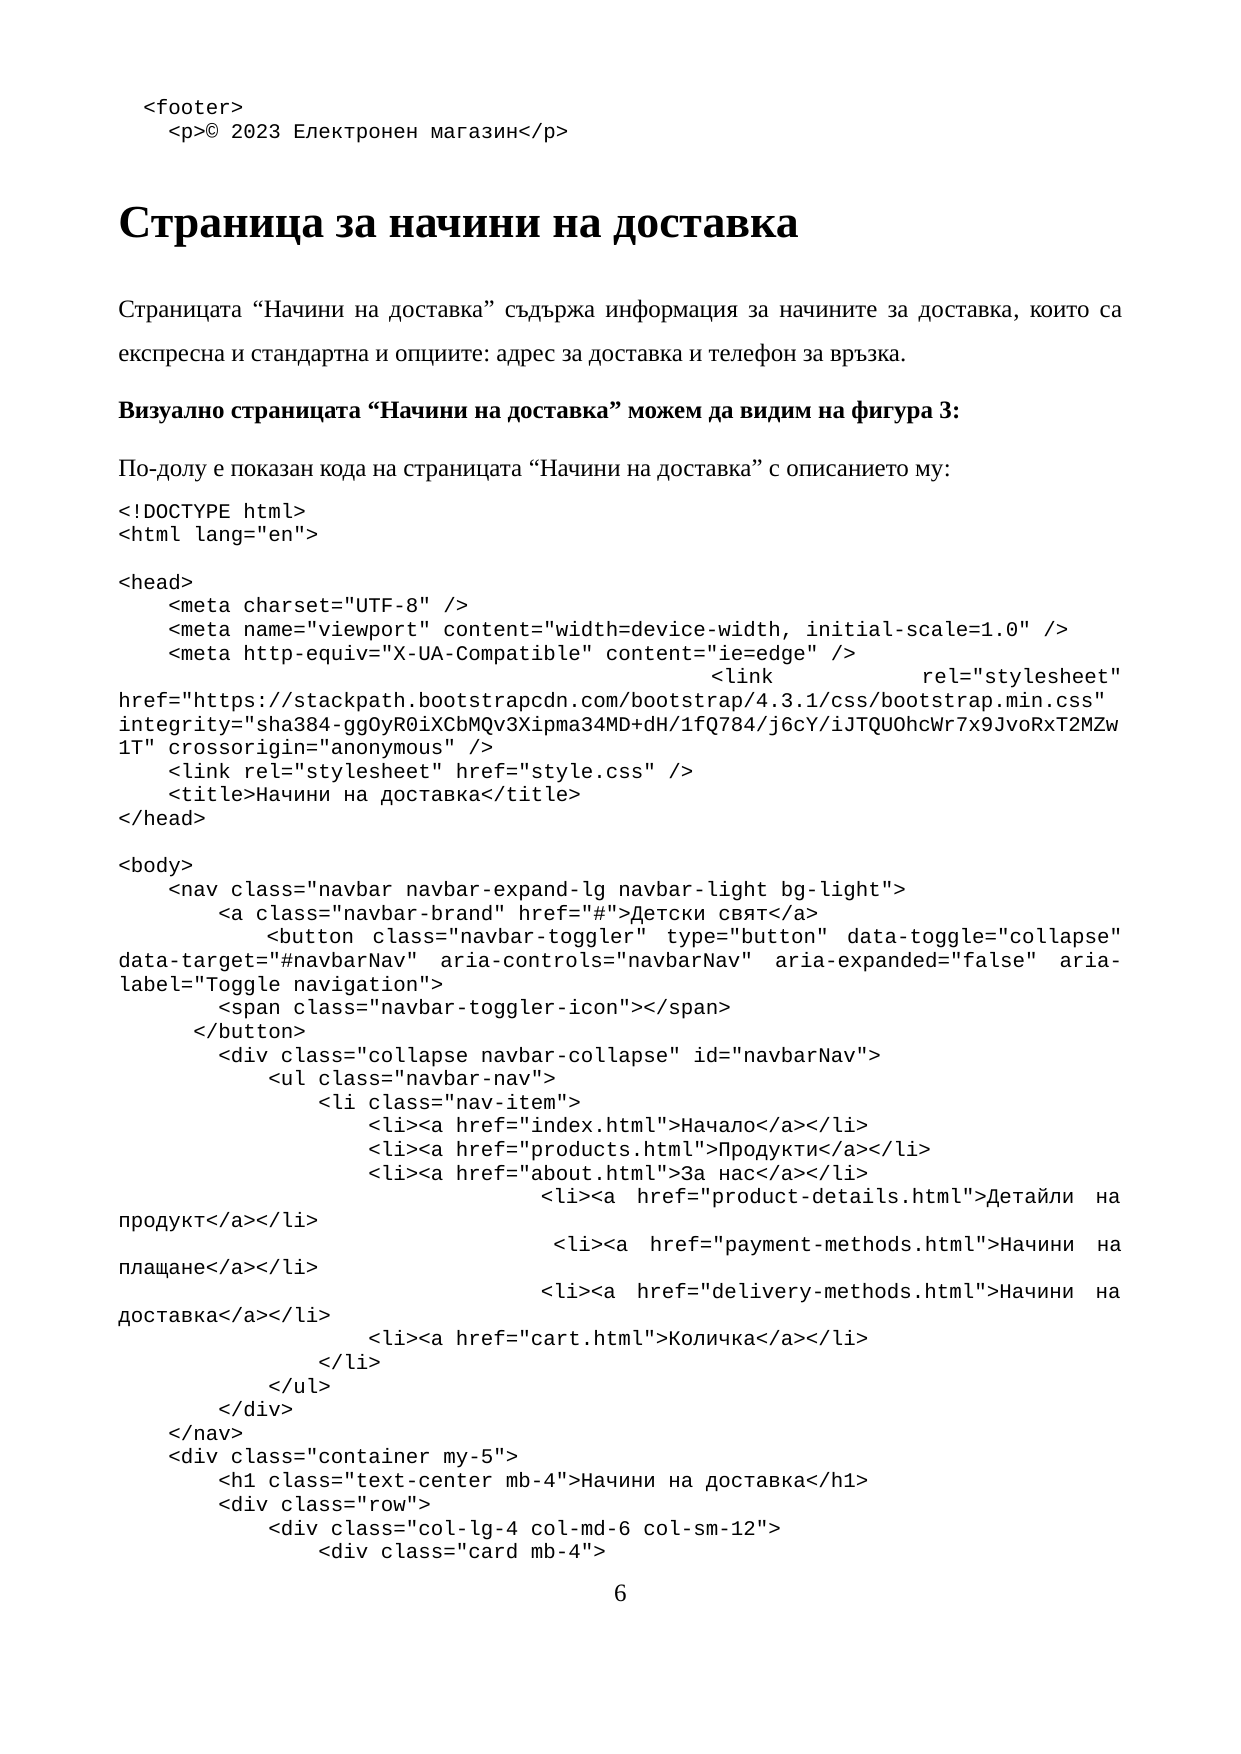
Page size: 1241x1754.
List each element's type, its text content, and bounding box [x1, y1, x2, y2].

text <li><a href="products.html">Продукти</a></li> [118, 1139, 1122, 1163]
text <li><a href="cart.html">Количка</a></li> [118, 1328, 1122, 1352]
text Страницата “Начини на доставка” съдържа информация за начините за доставка, които са експресна и стандартна и опциите: адрес за доставка и телефон за връзка. [118, 294, 1122, 366]
text <span class="navbar-toggler-icon"></span> [118, 997, 1122, 1021]
text </div> [118, 1399, 1122, 1423]
text <div class="card mb-4"> [118, 1541, 1122, 1565]
text <meta http-equiv="X-UA-Compatible" content="ie=edge" /> [118, 643, 1122, 666]
text <html lang="en"> [118, 524, 1122, 548]
text <title>Начини на доставка</title> [118, 784, 1122, 808]
text <div class="collapse navbar-collapse" id="navbarNav"> [118, 1044, 1122, 1068]
text <body> [118, 855, 1122, 879]
text </ul> [118, 1376, 1122, 1399]
text <li><a href="product-details.html">Детайли на продукт</a></li> [118, 1186, 1122, 1234]
text </head> [118, 808, 1122, 832]
text <li><a href="index.html">Начало</a></li> [118, 1116, 1122, 1139]
text <footer> [118, 97, 1122, 121]
text <ul class="navbar-nav"> [118, 1068, 1122, 1092]
text <meta name="viewport" content="width=device-width, initial-scale=1.0" /> [118, 619, 1122, 643]
text <link rel="stylesheet" href="style.css" /> [118, 761, 1122, 784]
text <li><a href="delivery-methods.html">Начини на доставка</a></li> [118, 1281, 1122, 1328]
text <li class="nav-item"> [118, 1092, 1122, 1116]
text <meta charset="UTF-8" /> [118, 595, 1122, 619]
text <h1 class="text-center mb-4">Начини на доставка</h1> [118, 1470, 1122, 1494]
text По-долу е показан кода на страницата “Начини на доставка” с описанието му: [118, 453, 1122, 482]
text <button class="navbar-toggler" type="button" data-toggle="collapse" data-target="#navbarNav" aria-controls="navbarNav" aria-expanded="false" aria-label="Toggle navigation"> [118, 926, 1122, 997]
text <div class="col-lg-4 col-md-6 col-sm-12"> [118, 1517, 1122, 1541]
text <div class="container my-5"> [118, 1447, 1122, 1470]
text </button> [118, 1021, 1122, 1044]
text <nav class="navbar navbar-expand-lg navbar-light bg-light"> [118, 879, 1122, 903]
text <a class="navbar-brand" href="#">Детски свят</a> [118, 903, 1122, 926]
text Визуално страницата “Начини на доставка” можем да видим на фигура 3: [118, 395, 1122, 424]
text <li><a href="payment-methods.html">Начини на плащане</a></li> [118, 1234, 1122, 1281]
text <link rel="stylesheet" href="https://stackpath.bootstrapcdn.com/bootstrap/4.3.1/css/bootstrap.min.css" integrity="sha384-ggOyR0iXCbMQv3Xipma34MD+dH/1fQ784/j6cY/iJTQUOhcWr7x9JvoRxT2MZw1T" crossorigin="anonymous" /> [118, 666, 1122, 761]
text <head> [118, 572, 1122, 595]
subtitle Страница за начини на доставка [118, 194, 1122, 247]
text </li> [118, 1352, 1122, 1376]
text <p>© 2023 Електронен магазин</p> [118, 121, 1122, 145]
text </nav> [118, 1423, 1122, 1447]
text <li><a href="about.html">За нас</a></li> [118, 1163, 1122, 1186]
text <!DOCTYPE html> [118, 501, 1122, 524]
text <div class="row"> [118, 1494, 1122, 1517]
